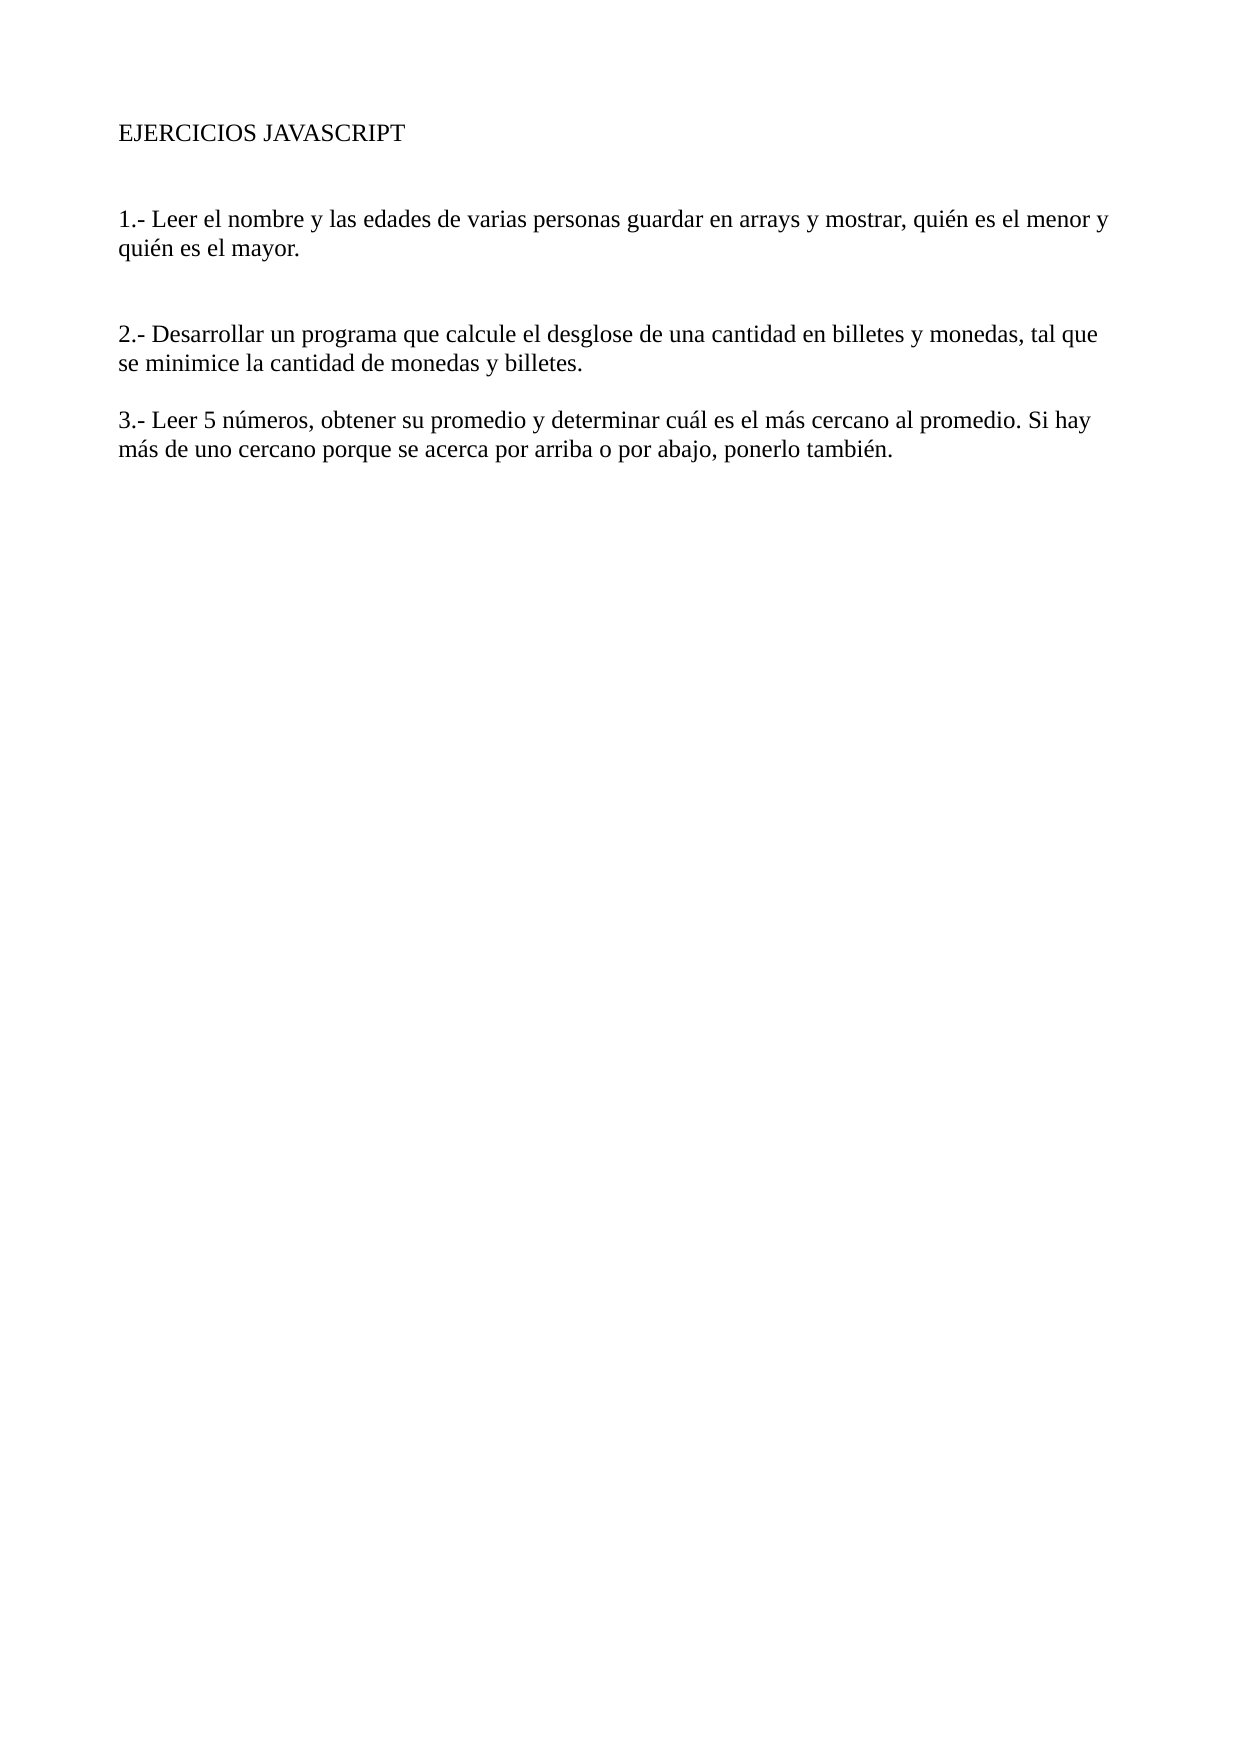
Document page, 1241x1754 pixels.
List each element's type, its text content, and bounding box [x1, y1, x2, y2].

text 3.- Leer 5 números, obtener su promedio y determinar cuál es el más cercano al promedio. Si hay más de uno cercano porque se acerca por arriba o por abajo, ponerlo también. [118, 406, 1122, 463]
text 1.- Leer el nombre y las edades de varias personas guardar en arrays y mostrar, quién es el menor y quién es el mayor. [118, 204, 1122, 262]
text 2.- Desarrollar un programa que calcule el desglose de una cantidad en billetes y monedas, tal que se minimice la cantidad de monedas y billetes. [118, 319, 1122, 377]
text EJERCICIOS JAVASCRIPT [118, 118, 1122, 147]
